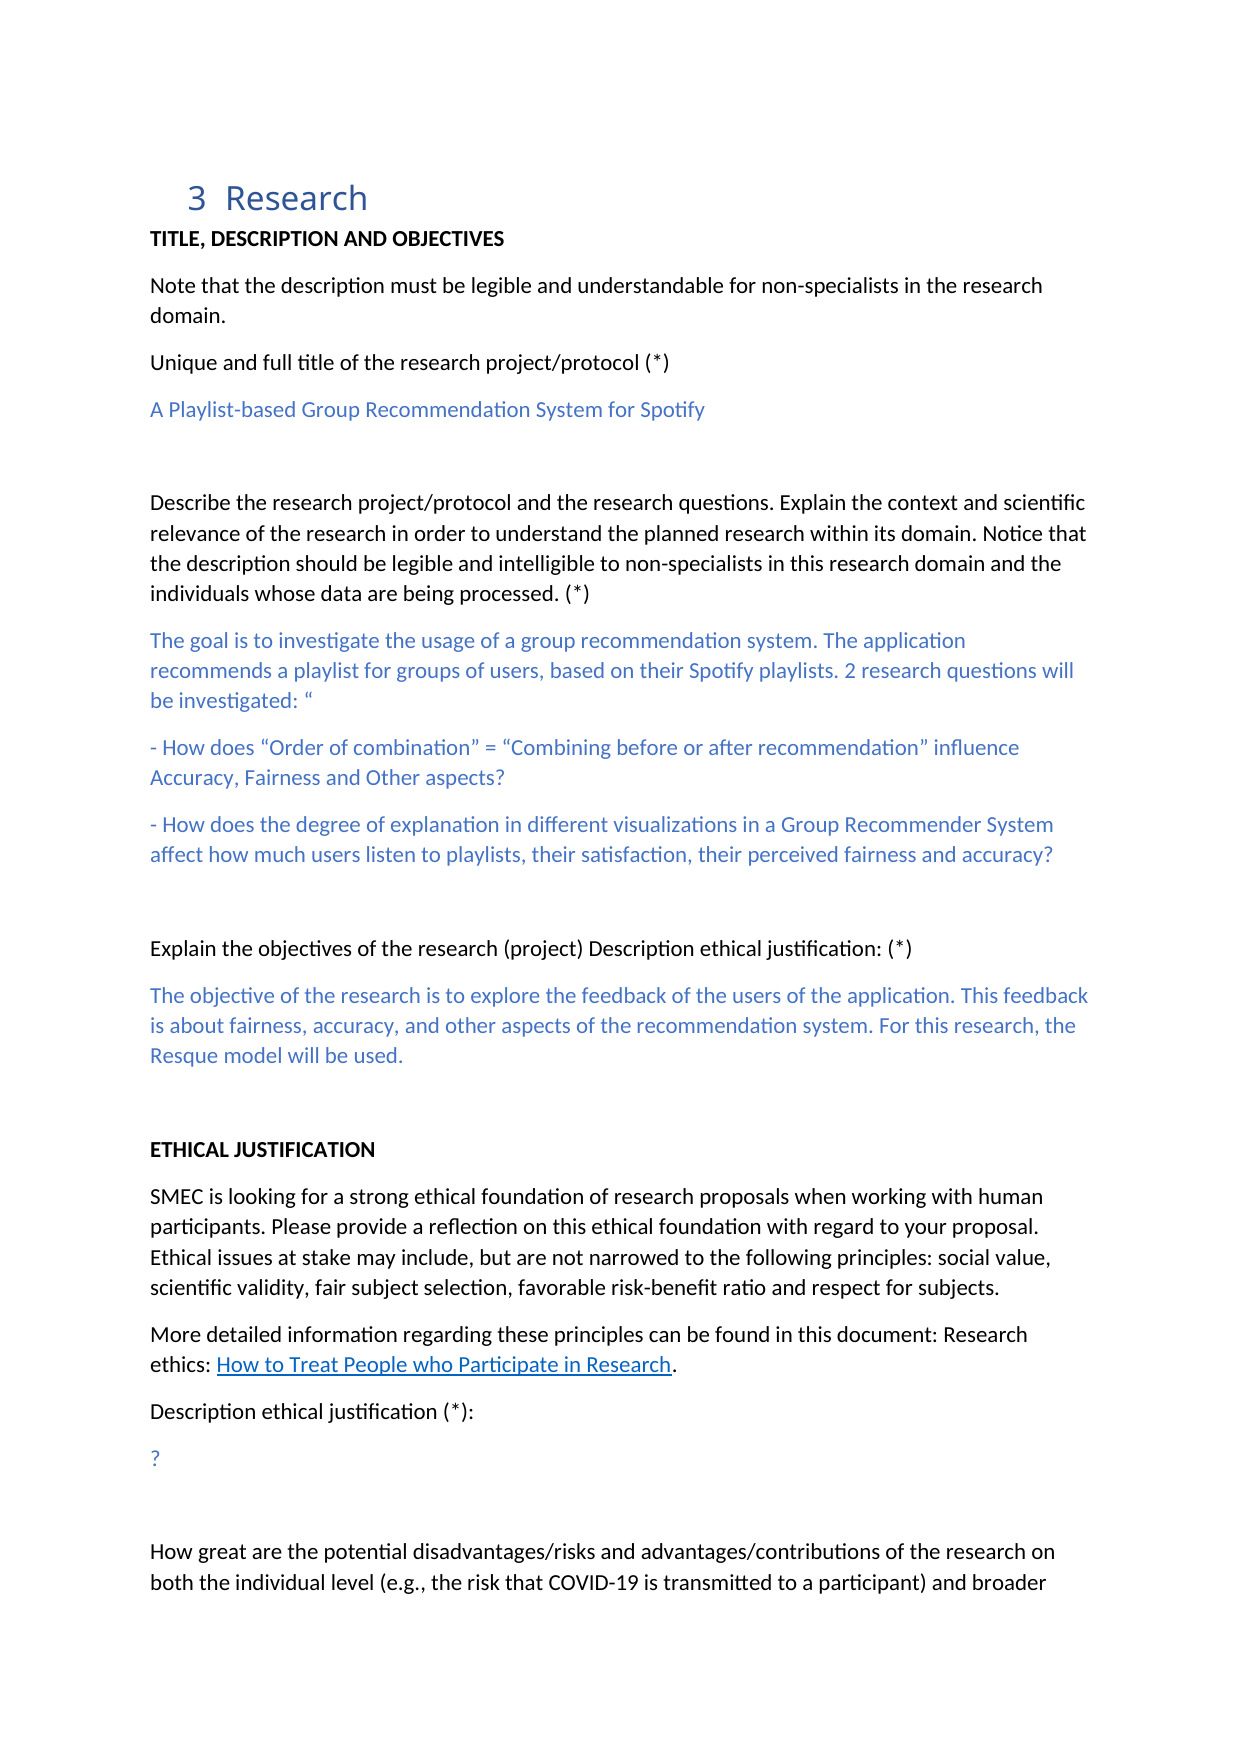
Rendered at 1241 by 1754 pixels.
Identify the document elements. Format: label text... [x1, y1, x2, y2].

text - How does “Order of combination” = “Combining before or after recommendation” influence Accuracy, Fairness and Other aspects? [150, 733, 1090, 792]
text SMEC is looking for a strong ethical foundation of research proposals when working with human participants. Please provide a reflection on this ethical foundation with regard to your proposal. Ethical issues at stake may include, but are not narrowed to the following principles: social value, scientific validity, fair subject selection, favorable risk-benefit ratio and respect for subjects. [150, 1182, 1090, 1301]
text Note that the description must be legible and understandable for non-specialists in the research domain. [150, 271, 1090, 329]
text More detailed information regarding these principles can be found in this document: Research ethics: How to Treat People who Participate in Research. [150, 1320, 1090, 1378]
text Unique and full title of the research project/protocol (*) [150, 348, 1090, 376]
text ETHICAL JUSTIFICATION [150, 1135, 1090, 1163]
text Description ethical justification (*): [150, 1397, 1090, 1425]
text Explain the objectives of the research (project) Description ethical justification: (*) [150, 934, 1090, 962]
text TITLE, DESCRIPTION AND OBJECTIVES [150, 224, 1090, 252]
text The goal is to investigate the usage of a group recommendation system. The application recommends a playlist for groups of users, based on their Spotify playlists. 2 research questions will be investigated: “ [150, 626, 1090, 714]
subtitle Research [187, 175, 1090, 220]
text The objective of the research is to explore the feedback of the users of the application. This feedback is about fairness, accuracy, and other aspects of the recommendation system. For this research, the Resque model will be used. [150, 981, 1090, 1070]
text - How does the degree of explanation in different visualizations in a Group Recommender System affect how much users listen to playlists, their satisfaction, their perceived fairness and accuracy? [150, 810, 1090, 869]
text ? [150, 1444, 1090, 1472]
text Describe the research project/protocol and the research questions. Explain the context and scientific relevance of the research in order to understand the planned research within its domain. Notice that the description should be legible and intelligible to non-specialists in this research domain and the individuals whose data are being processed. (*) [150, 488, 1090, 607]
text A Playlist-based Group Recommendation System for Spotify [150, 395, 1090, 423]
text How great are the potential disadvantages/risks and advantages/contributions of the research on both the individual level (e.g., the risk that COVID-19 is transmitted to a participant) and broader [150, 1537, 1090, 1596]
